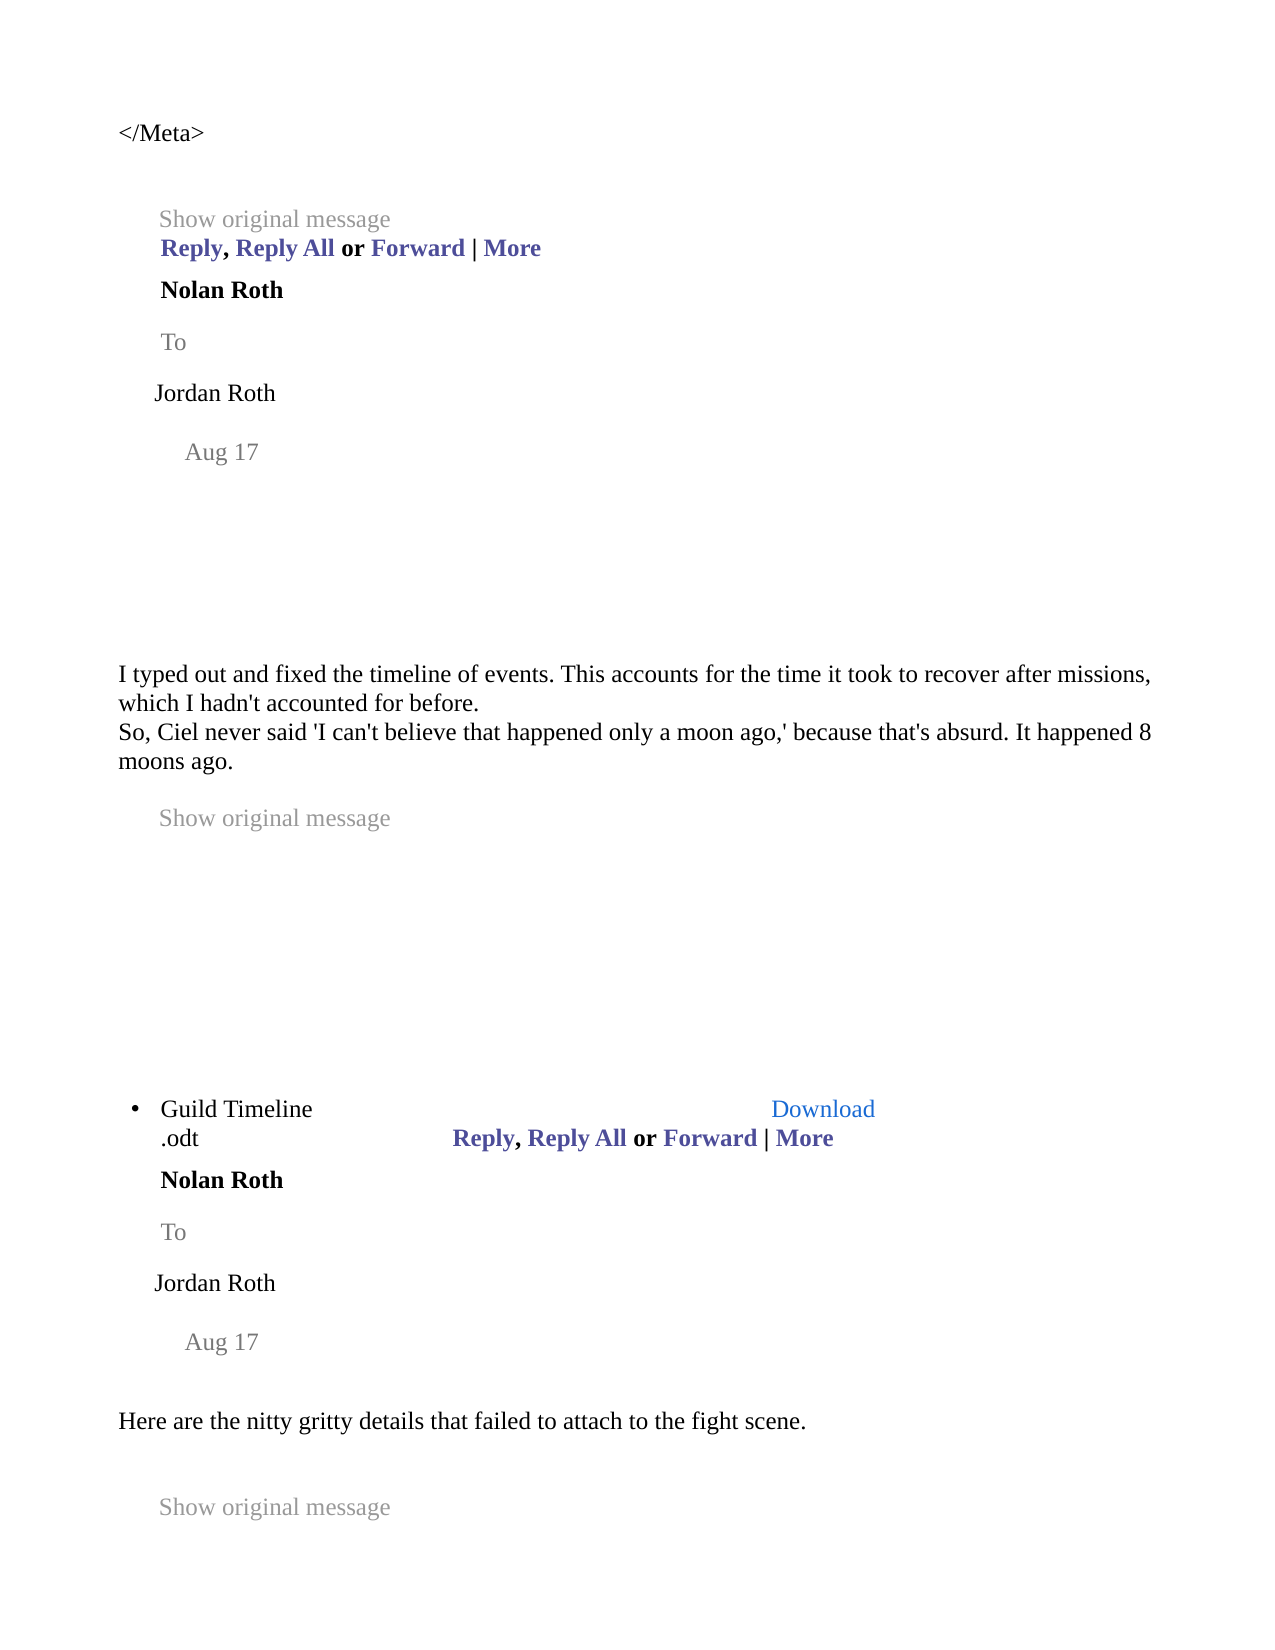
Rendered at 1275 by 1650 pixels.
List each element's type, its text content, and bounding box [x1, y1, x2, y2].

text Reply, Reply All or Forward | More [410, 1123, 1115, 1152]
text Show original message [152, 1492, 1115, 1521]
text So, Ciel never said 'I can't believe that happened only a moon ago,' because that's absurd. It happened 8 moons ago. [118, 717, 1157, 774]
list .odt [160, 1123, 410, 1152]
text Show original message [152, 204, 1115, 233]
text Jordan Roth [154, 374, 1005, 407]
text </Meta> [118, 118, 1157, 147]
text To [160, 1213, 1005, 1246]
text [27, 1165, 52, 1194]
text Here are the nitty gritty details that failed to attach to the fight scene. [118, 1406, 1157, 1434]
list Guild Timeline [160, 1094, 410, 1123]
text Jordan Roth [154, 1264, 1005, 1297]
text To [160, 323, 1005, 356]
text Reply, Reply All or Forward | More [160, 233, 1115, 262]
text Aug 17 [163, 428, 1113, 476]
text [27, 275, 52, 304]
text Nolan Roth [160, 271, 1115, 304]
text I typed out and fixed the timeline of events. This accounts for the time it took to recover after missions, which I hadn't accounted for before. [118, 631, 1157, 717]
list Download [771, 1094, 1115, 1123]
text Show original message [152, 803, 1115, 832]
text Aug 17 [163, 1318, 1113, 1366]
text Nolan Roth [160, 1161, 1115, 1194]
